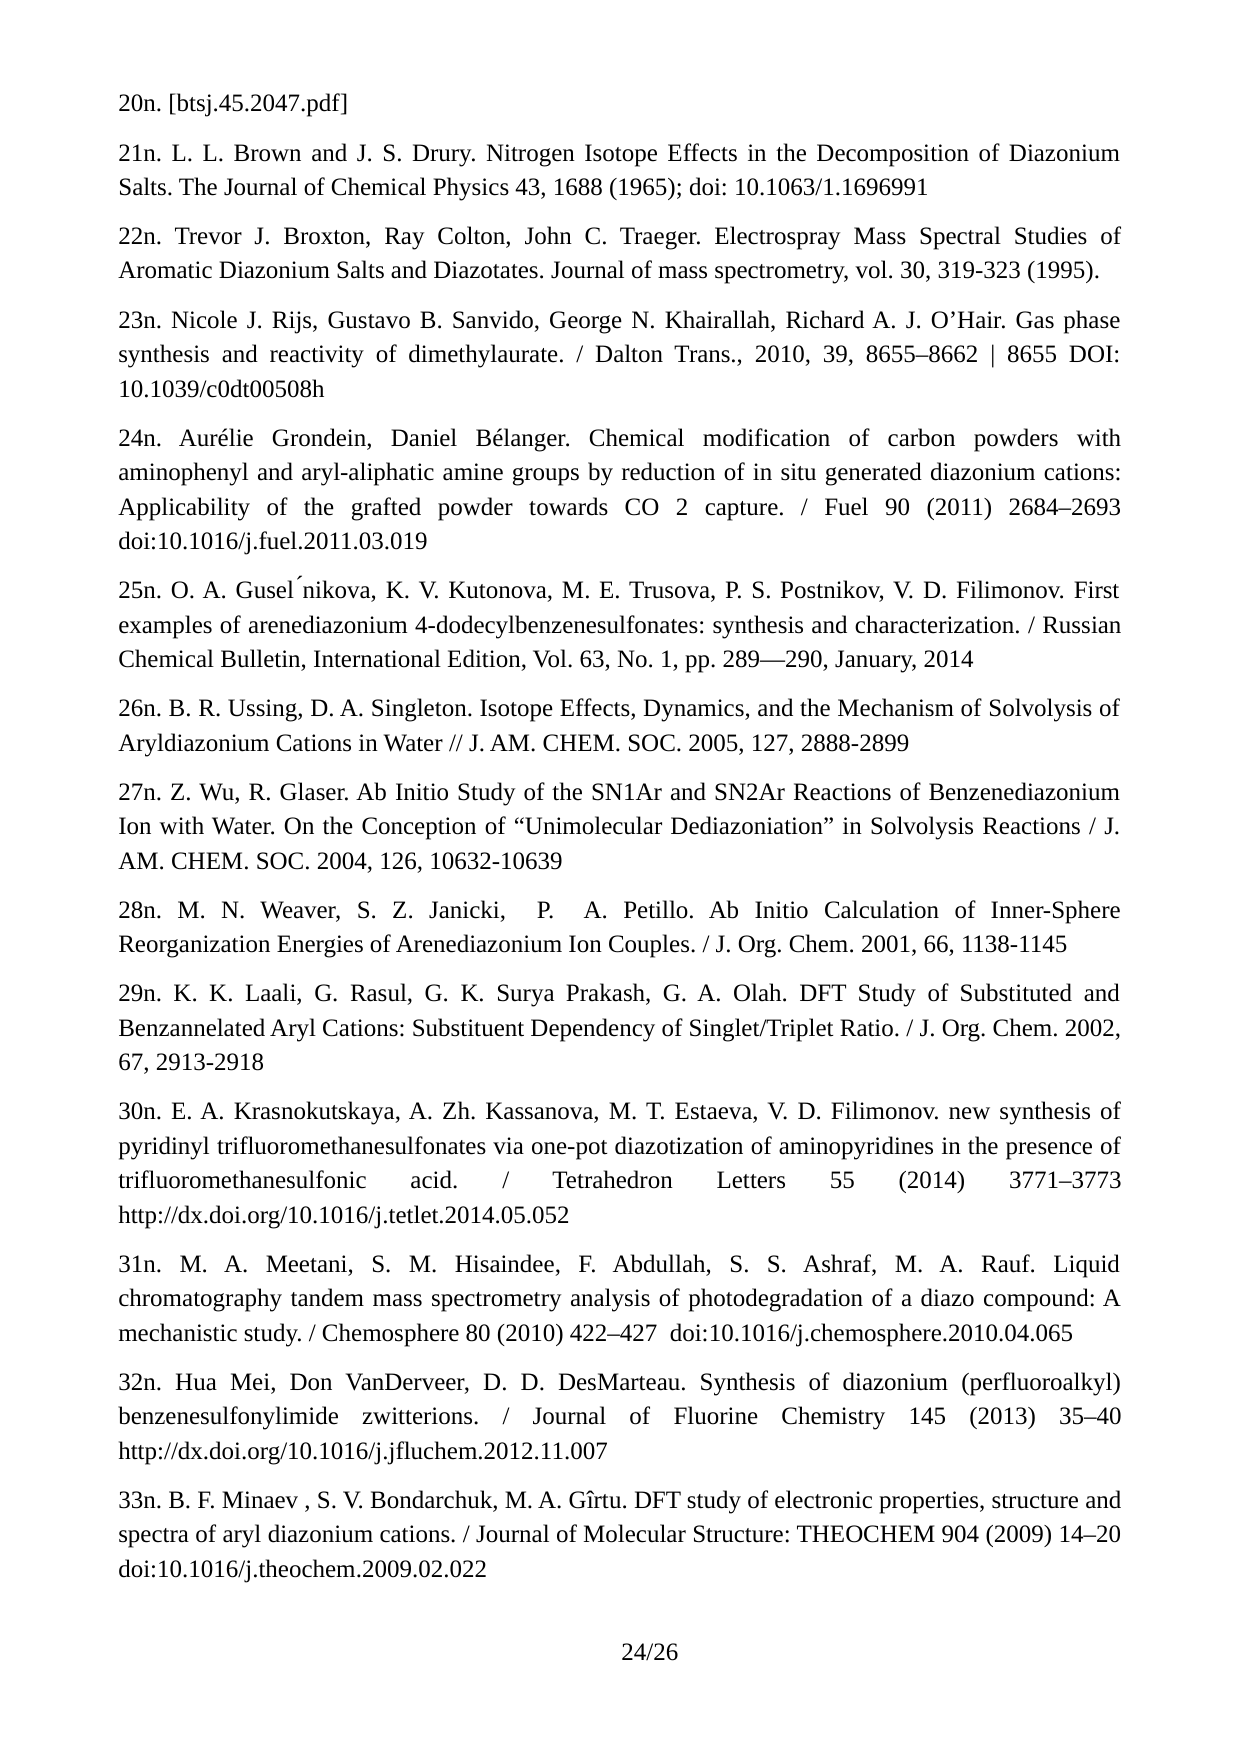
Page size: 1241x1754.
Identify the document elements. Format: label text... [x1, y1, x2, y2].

text 23n. Nicole J. Rijs, Gustavo B. Sanvido, George N. Khairallah, Richard A. J. O’Hair. Gas phase synthesis and reactivity of dimethylaurate. / Dalton Trans., 2010, 39, 8655–8662 | 8655 DOI: 10.1039/c0dt00508h [118, 305, 1122, 402]
text 26n. B. R. Ussing, D. A. Singleton. Isotope Effects, Dynamics, and the Mechanism of Solvolysis of Aryldiazonium Cations in Water // J. AM. CHEM. SOC. 2005, 127, 2888-2899 [118, 693, 1122, 756]
text 20n. [btsj.45.2047.pdf] [118, 88, 1122, 117]
text 21n. L. L. Brown and J. S. Drury. Nitrogen Isotope Effects in the Decomposition of Diazonium Salts. The Journal of Chemical Physics 43, 1688 (1965); doi: 10.1063/1.1696991 [118, 138, 1122, 201]
text 22n. Trevor J. Broxton, Ray Colton, John C. Traeger. Electrospray Mass Spectral Studies of Aromatic Diazonium Salts and Diazotates. Journal of mass spectrometry, vol. 30, 319-323 (1995). [118, 221, 1122, 284]
text 27n. Z. Wu, R. Glaser. Ab Initio Study of the SN1Ar and SN2Ar Reactions of Benzenediazonium Ion with Water. On the Conception of “Unimolecular Dediazoniation” in Solvolysis Reactions / J. AM. CHEM. SOC. 2004, 126, 10632-10639 [118, 777, 1122, 874]
text 29n. K. K. Laali, G. Rasul, G. K. Surya Prakash, G. A. Olah. DFT Study of Substituted and Benzannelated Aryl Cations: Substituent Dependency of Singlet/Triplet Ratio. / J. Org. Chem. 2002, 67, 2913-2918 [118, 978, 1122, 1076]
text 25n. O. A. Gusel ́nikova, K. V. Kutonova, M. E. Trusova, P. S. Postnikov, V. D. Filimonov. First examples of arenediazonium 4-dodecylbenzenesulfonates: synthesis and characterization. / Russian Chemical Bulletin, International Edition, Vol. 63, No. 1, pp. 289—290, January, 2014 [118, 575, 1122, 673]
text 30n. E. A. Krasnokutskaya, A. Zh. Kassanova, M. T. Estaeva, V. D. Filimonov. new synthesis of pyridinyl trifluoromethanesulfonates via one-pot diazotization of aminopyridines in the presence of trifluoromethanesulfonic acid. / Tetrahedron Letters 55 (2014) 3771–3773 http://dx.doi.org/10.1016/j.tetlet.2014.05.052 [118, 1096, 1122, 1228]
text 31n. M. A. Meetani, S. M. Hisaindee, F. Abdullah, S. S. Ashraf, M. A. Rauf. Liquid chromatography tandem mass spectrometry analysis of photodegradation of a diazo compound: A mechanistic study. / Chemosphere 80 (2010) 422–427 doi:10.1016/j.chemosphere.2010.04.065 [118, 1249, 1122, 1347]
text 33n. B. F. Minaev , S. V. Bondarchuk, M. A. Gîrtu. DFT study of electronic properties, structure and spectra of aryl diazonium cations. / Journal of Molecular Structure: THEOCHEM 904 (2009) 14–20 doi:10.1016/j.theochem.2009.02.022 [118, 1485, 1122, 1583]
text 24n. Aurélie Grondein, Daniel Bélanger. Chemical modification of carbon powders with aminophenyl and aryl-aliphatic amine groups by reduction of in situ generated diazonium cations: Applicability of the grafted powder towards CO 2 capture. / Fuel 90 (2011) 2684–2693 doi:10.1016/j.fuel.2011.03.019 [118, 423, 1122, 555]
text 28n. M. N. Weaver, S. Z. Janicki, P. A. Petillo. Ab Initio Calculation of Inner-Sphere Reorganization Energies of Arenediazonium Ion Couples. / J. Org. Chem. 2001, 66, 1138-1145 [118, 895, 1122, 958]
text 32n. Hua Mei, Don VanDerveer, D. D. DesMarteau. Synthesis of diazonium (perfluoroalkyl) benzenesulfonylimide zwitterions. / Journal of Fluorine Chemistry 145 (2013) 35–40 http://dx.doi.org/10.1016/j.jfluchem.2012.11.007 [118, 1367, 1122, 1464]
